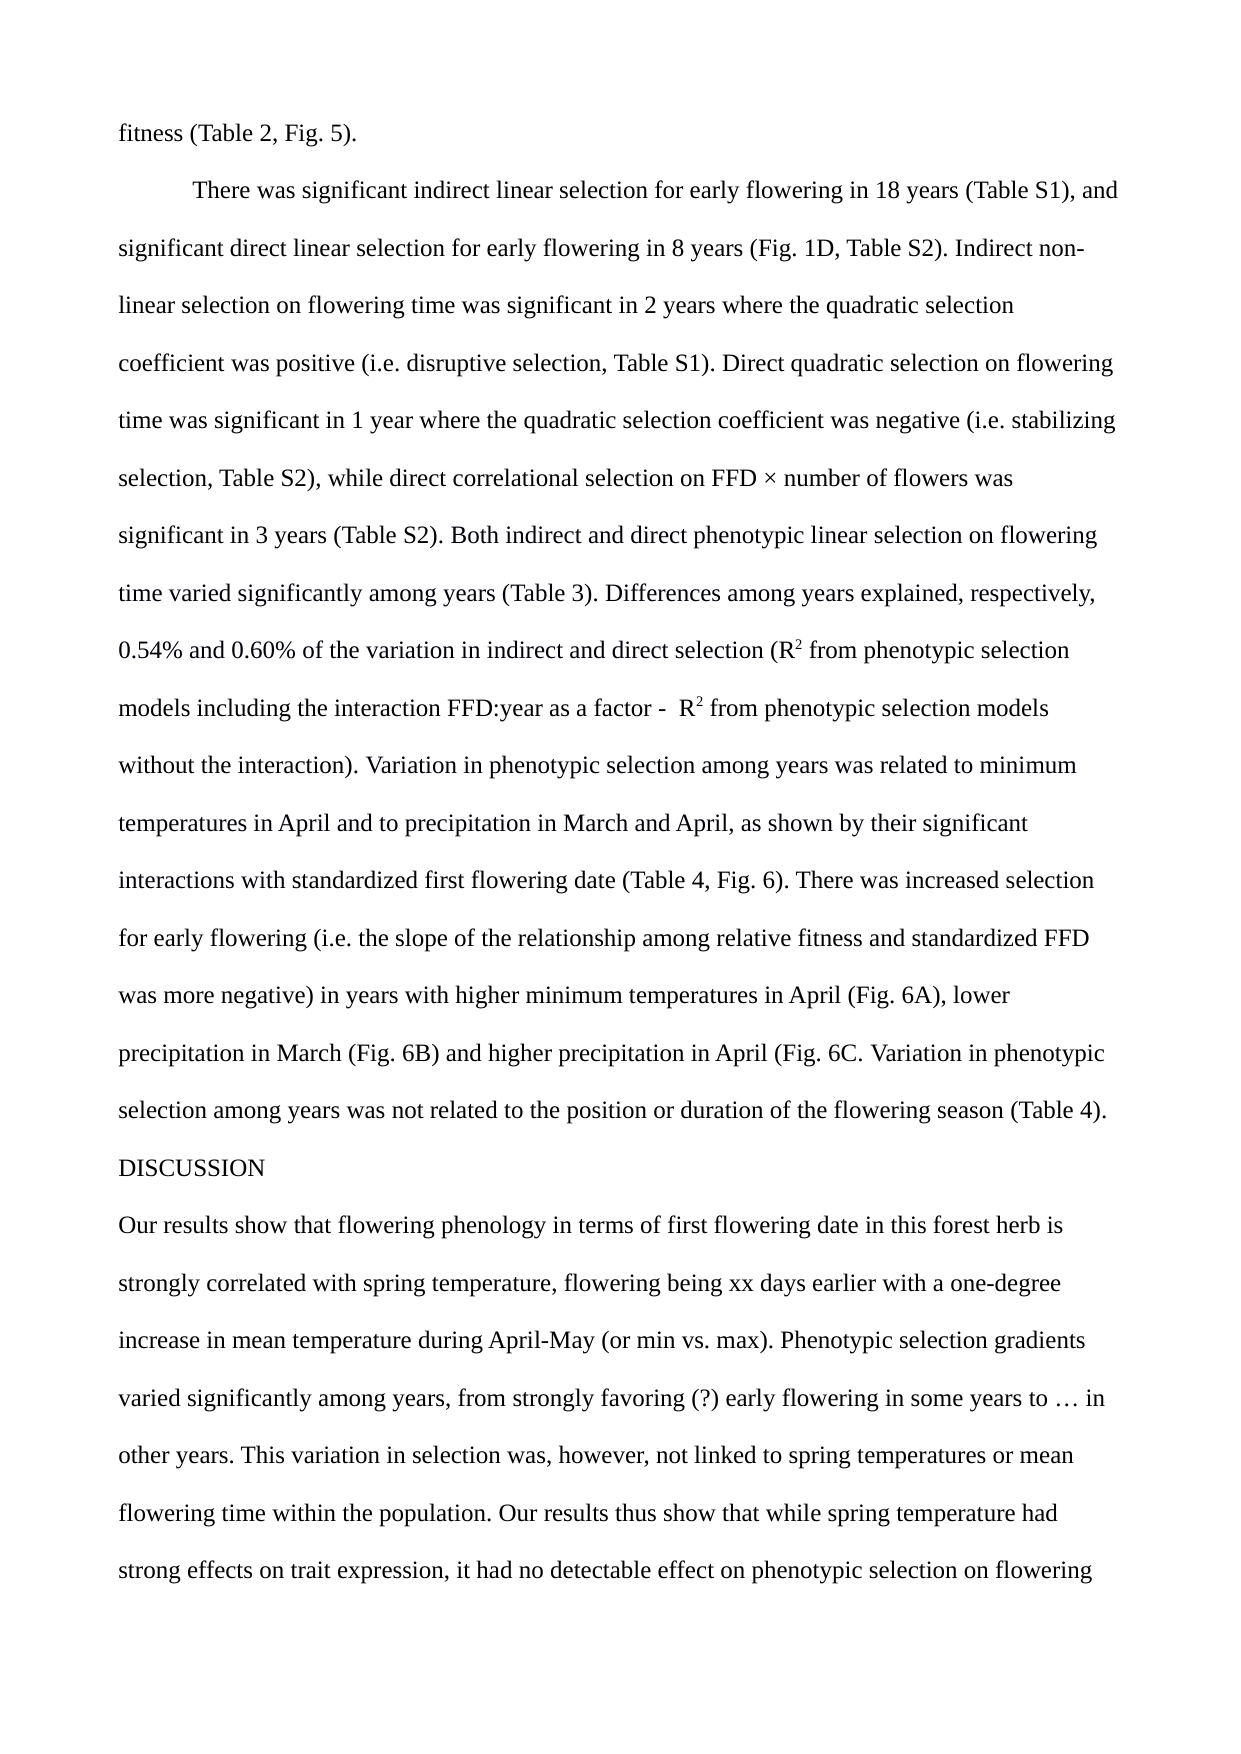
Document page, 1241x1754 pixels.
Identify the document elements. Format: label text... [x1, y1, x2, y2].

text Our results show that flowering phenology in terms of first flowering date in this forest herb is strongly correlated with spring temperature, flowering being xx days earlier with a one-degree increase in mean temperature during April-May (or min vs. max). Phenotypic selection gradients varied significantly among years, from strongly favoring (?) early flowering in some years to … in other years. This variation in selection was, however, not linked to spring temperatures or mean flowering time within the population. Our results thus show that while spring temperature had strong effects on trait expression, it had no detectable effect on phenotypic selection on flowering [118, 1211, 1122, 1584]
text There was significant indirect linear selection for early flowering in 18 years (Table S1), and significant direct linear selection for early flowering in 8 years (Fig. 1D, Table S2). Indirect non-linear selection on flowering time was significant in 2 years where the quadratic selection coefficient was positive (i.e. disruptive selection, Table S1). Direct quadratic selection on flowering time was significant in 1 year where the quadratic selection coefficient was negative (i.e. stabilizing selection, Table S2), while direct correlational selection on FFD × number of flowers was significant in 3 years (Table S2). Both indirect and direct phenotypic linear selection on flowering time varied significantly among years (Table 3). Differences among years explained, respectively, 0.54% and 0.60% of the variation in indirect and direct selection (R2 from phenotypic selection models including the interaction FFD:year as a factor - R2 from phenotypic selection models without the interaction). Variation in phenotypic selection among years was related to minimum temperatures in April and to precipitation in March and April, as shown by their significant interactions with standardized first flowering date (Table 4, Fig. 6). There was increased selection for early flowering (i.e. the slope of the relationship among relative fitness and standardized FFD was more negative) in years with higher minimum temperatures in April (Fig. 6A), lower precipitation in March (Fig. 6B) and higher precipitation in April (Fig. 6C. Variation in phenotypic selection among years was not related to the position or duration of the flowering season (Table 4). [118, 176, 1122, 1124]
text fitness (Table 2, Fig. 5). [118, 118, 1122, 147]
text DISCUSSION [118, 1153, 1122, 1182]
